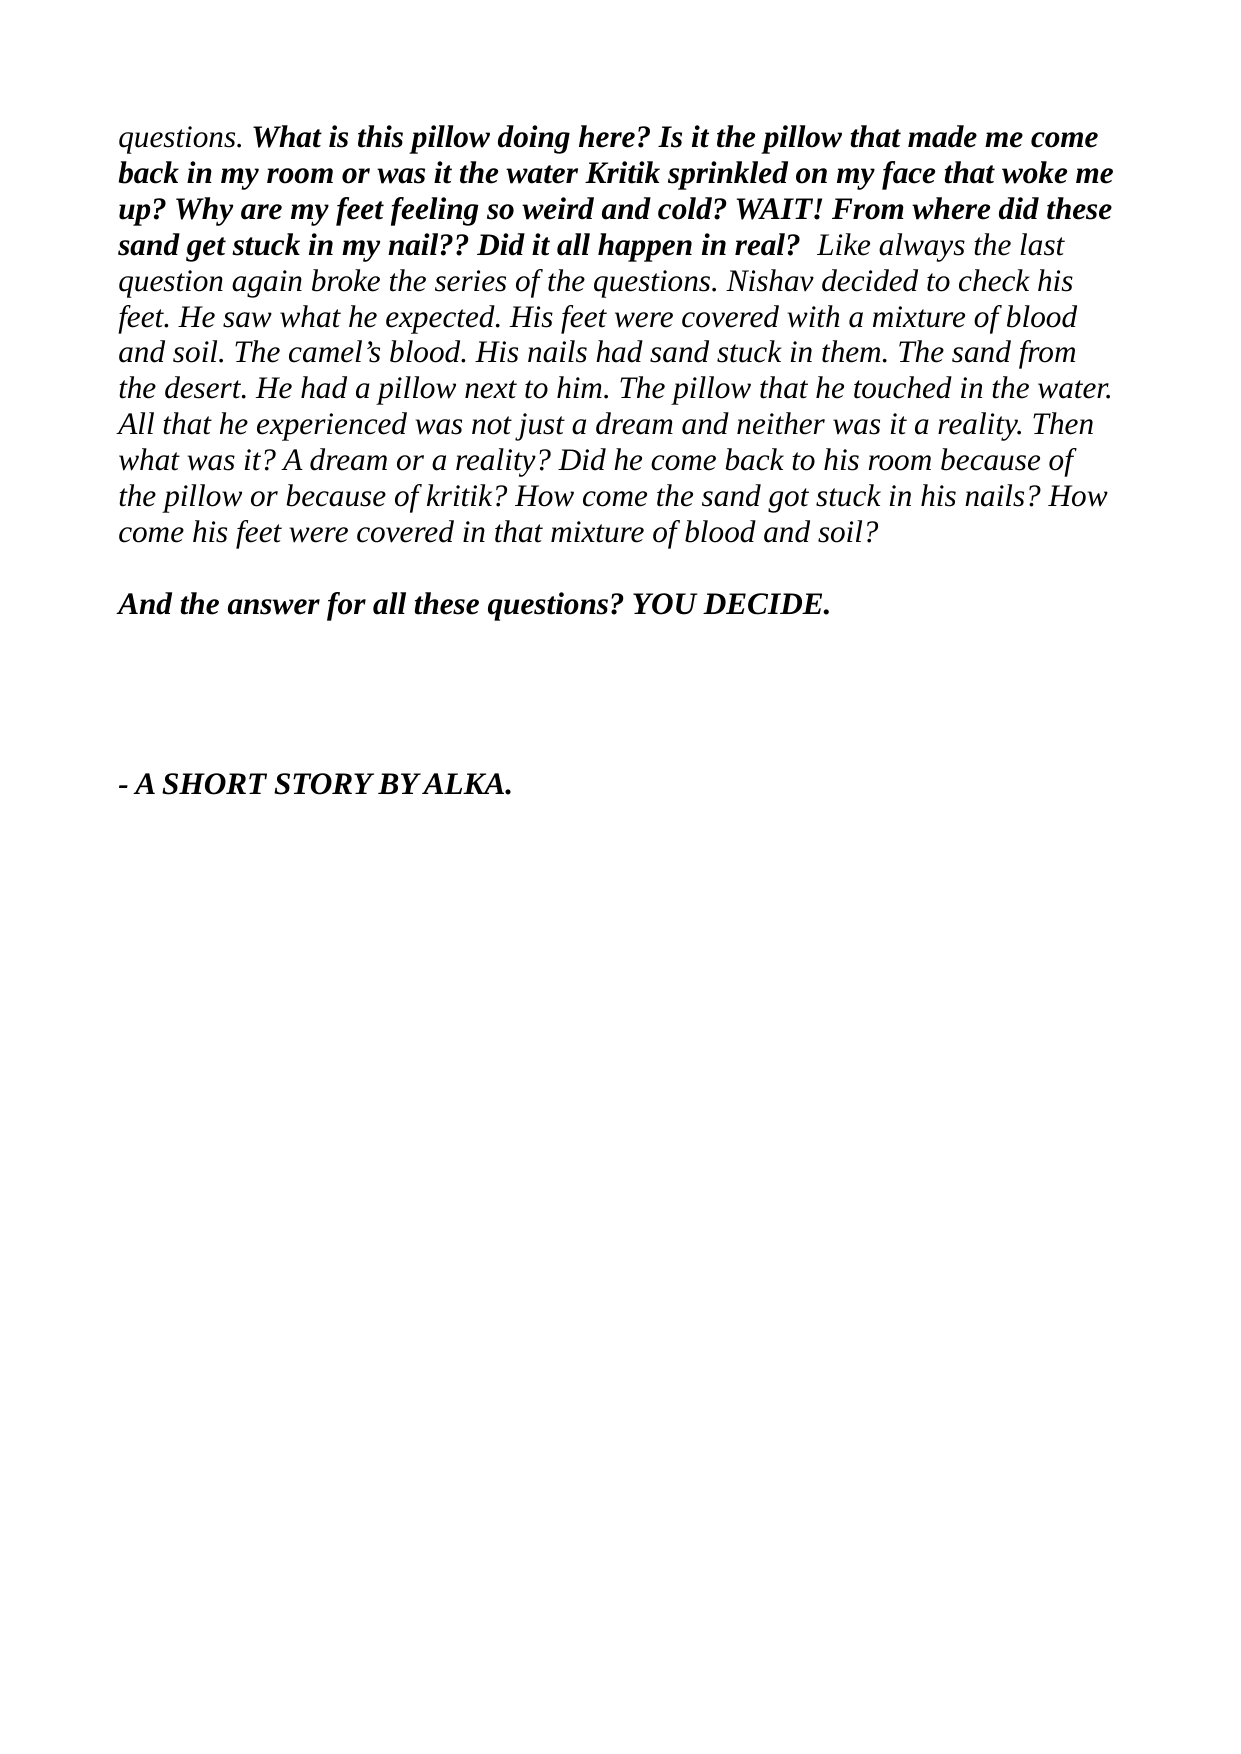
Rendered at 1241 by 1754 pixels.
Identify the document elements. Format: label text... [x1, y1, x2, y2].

text questions. What is this pillow doing here? Is it the pillow that made me come back in my room or was it the water Kritik sprinkled on my face that woke me up? Why are my feet feeling so weird and cold? WAIT! From where did these sand get stuck in my nail?? Did it all happen in real? Like always the last question again broke the series of the questions. Nishav decided to check his feet. He saw what he expected. His feet were covered with a mixture of blood and soil. The camel’s blood. His nails had sand stuck in them. The sand from the desert. He had a pillow next to him. The pillow that he touched in the water. All that he experienced was not just a dream and neither was it a reality. Then what was it? A dream or a reality? Did he come back to his room because of the pillow or because of kritik? How come the sand got stuck in his nails? How come his feet were covered in that mixture of blood and soil? [118, 118, 1122, 549]
text And the answer for all these questions? YOU DECIDE. [118, 585, 1122, 621]
text - A SHORT STORY BY ALKA. [118, 765, 1122, 801]
